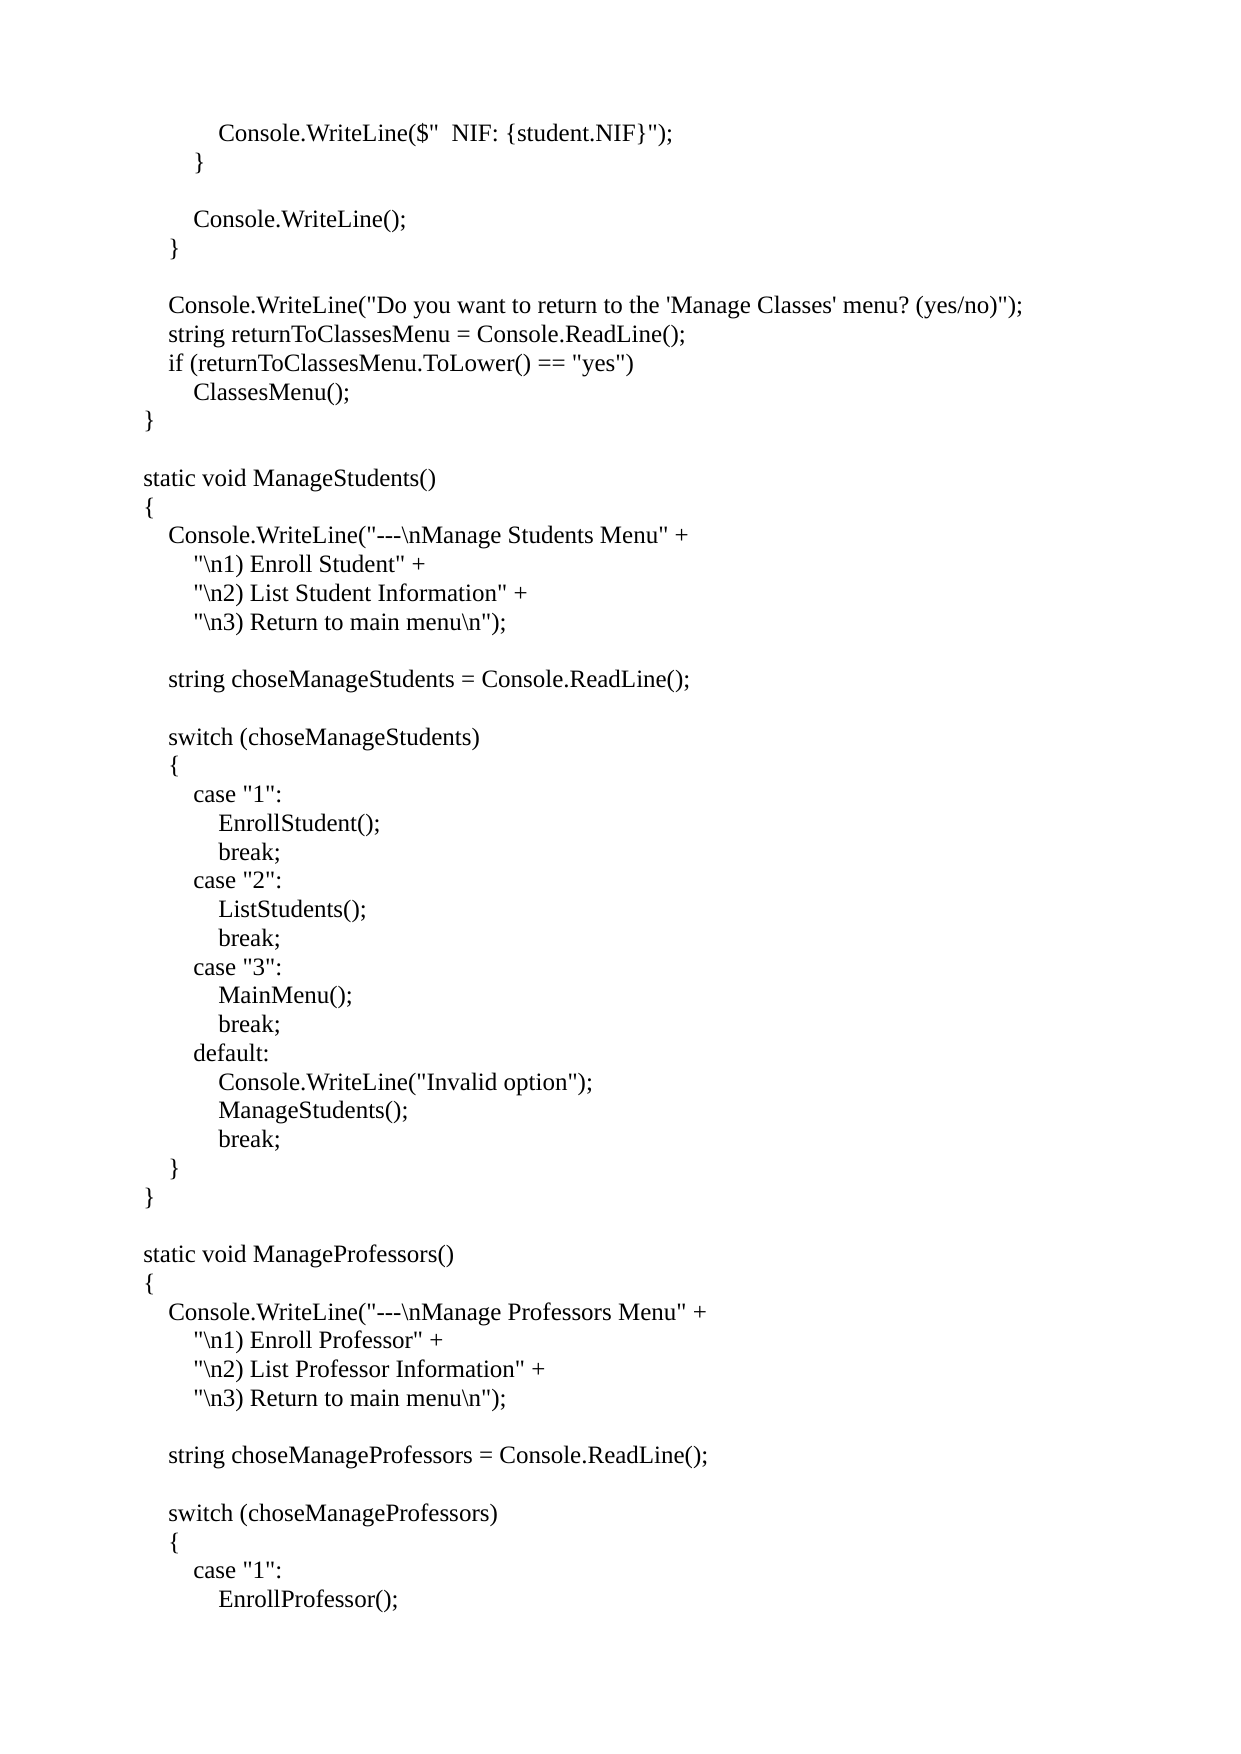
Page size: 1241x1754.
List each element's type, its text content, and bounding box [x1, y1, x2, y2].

text case "1": [118, 779, 1122, 808]
text switch (choseManageStudents) [118, 722, 1122, 751]
text if (returnToClassesMenu.ToLower() == "yes") [118, 348, 1122, 377]
text string returnToClassesMenu = Console.ReadLine(); [118, 319, 1122, 348]
text { [118, 1268, 1122, 1297]
text "\n3) Return to main menu\n"); [118, 1383, 1122, 1412]
text break; [118, 1009, 1122, 1038]
text MainMenu(); [118, 981, 1122, 1009]
text } [118, 406, 1122, 434]
text default: [118, 1038, 1122, 1067]
text Console.WriteLine("---\nManage Students Menu" + [118, 521, 1122, 549]
text case "3": [118, 952, 1122, 981]
text string choseManageStudents = Console.ReadLine(); [118, 664, 1122, 693]
text "\n2) List Student Information" + [118, 578, 1122, 607]
text } [118, 1153, 1122, 1182]
text break; [118, 837, 1122, 866]
text } [118, 233, 1122, 262]
text Console.WriteLine($" NIF: {student.NIF}"); [118, 118, 1122, 147]
text break; [118, 923, 1122, 952]
text string choseManageProfessors = Console.ReadLine(); [118, 1441, 1122, 1469]
text EnrollStudent(); [118, 808, 1122, 837]
text Console.WriteLine("Do you want to return to the 'Manage Classes' menu? (yes/no)"); [118, 291, 1122, 319]
text break; [118, 1124, 1122, 1153]
text case "1": [118, 1556, 1122, 1584]
text ListStudents(); [118, 894, 1122, 923]
text { [118, 1527, 1122, 1556]
text "\n2) List Professor Information" + [118, 1354, 1122, 1383]
text Console.WriteLine(); [118, 204, 1122, 233]
text EnrollProfessor(); [118, 1584, 1122, 1613]
text Console.WriteLine("---\nManage Professors Menu" + [118, 1297, 1122, 1326]
text "\n1) Enroll Student" + [118, 549, 1122, 578]
text "\n3) Return to main menu\n"); [118, 607, 1122, 636]
text } [118, 1182, 1122, 1211]
text static void ManageProfessors() [118, 1239, 1122, 1268]
text ClassesMenu(); [118, 377, 1122, 406]
text { [118, 492, 1122, 521]
text case "2": [118, 866, 1122, 894]
text ManageStudents(); [118, 1096, 1122, 1124]
text static void ManageStudents() [118, 463, 1122, 492]
text { [118, 751, 1122, 779]
text Console.WriteLine("Invalid option"); [118, 1067, 1122, 1096]
text } [118, 147, 1122, 176]
text switch (choseManageProfessors) [118, 1498, 1122, 1527]
text "\n1) Enroll Professor" + [118, 1326, 1122, 1354]
